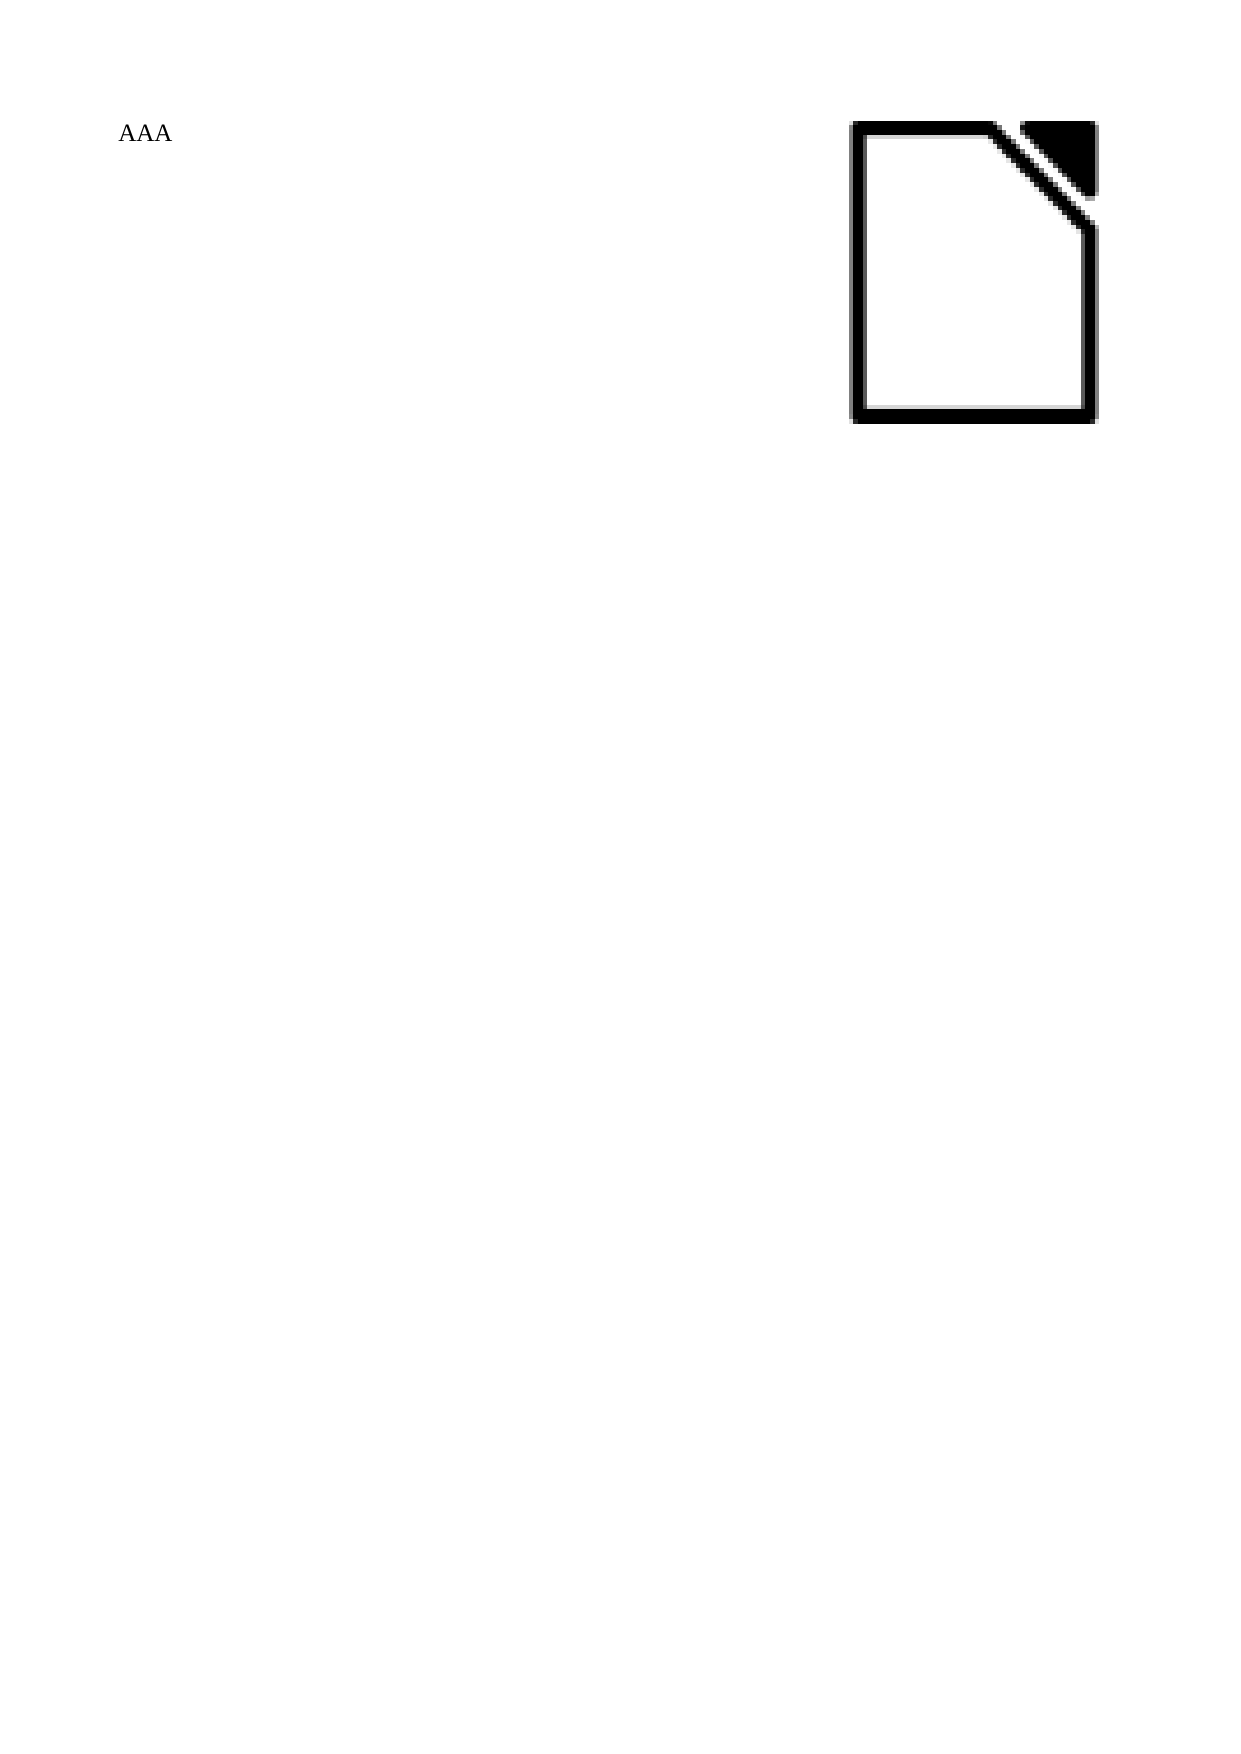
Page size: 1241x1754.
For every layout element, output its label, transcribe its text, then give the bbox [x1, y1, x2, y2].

text AAA [118, 118, 1122, 147]
picture [826, 121, 1123, 424]
